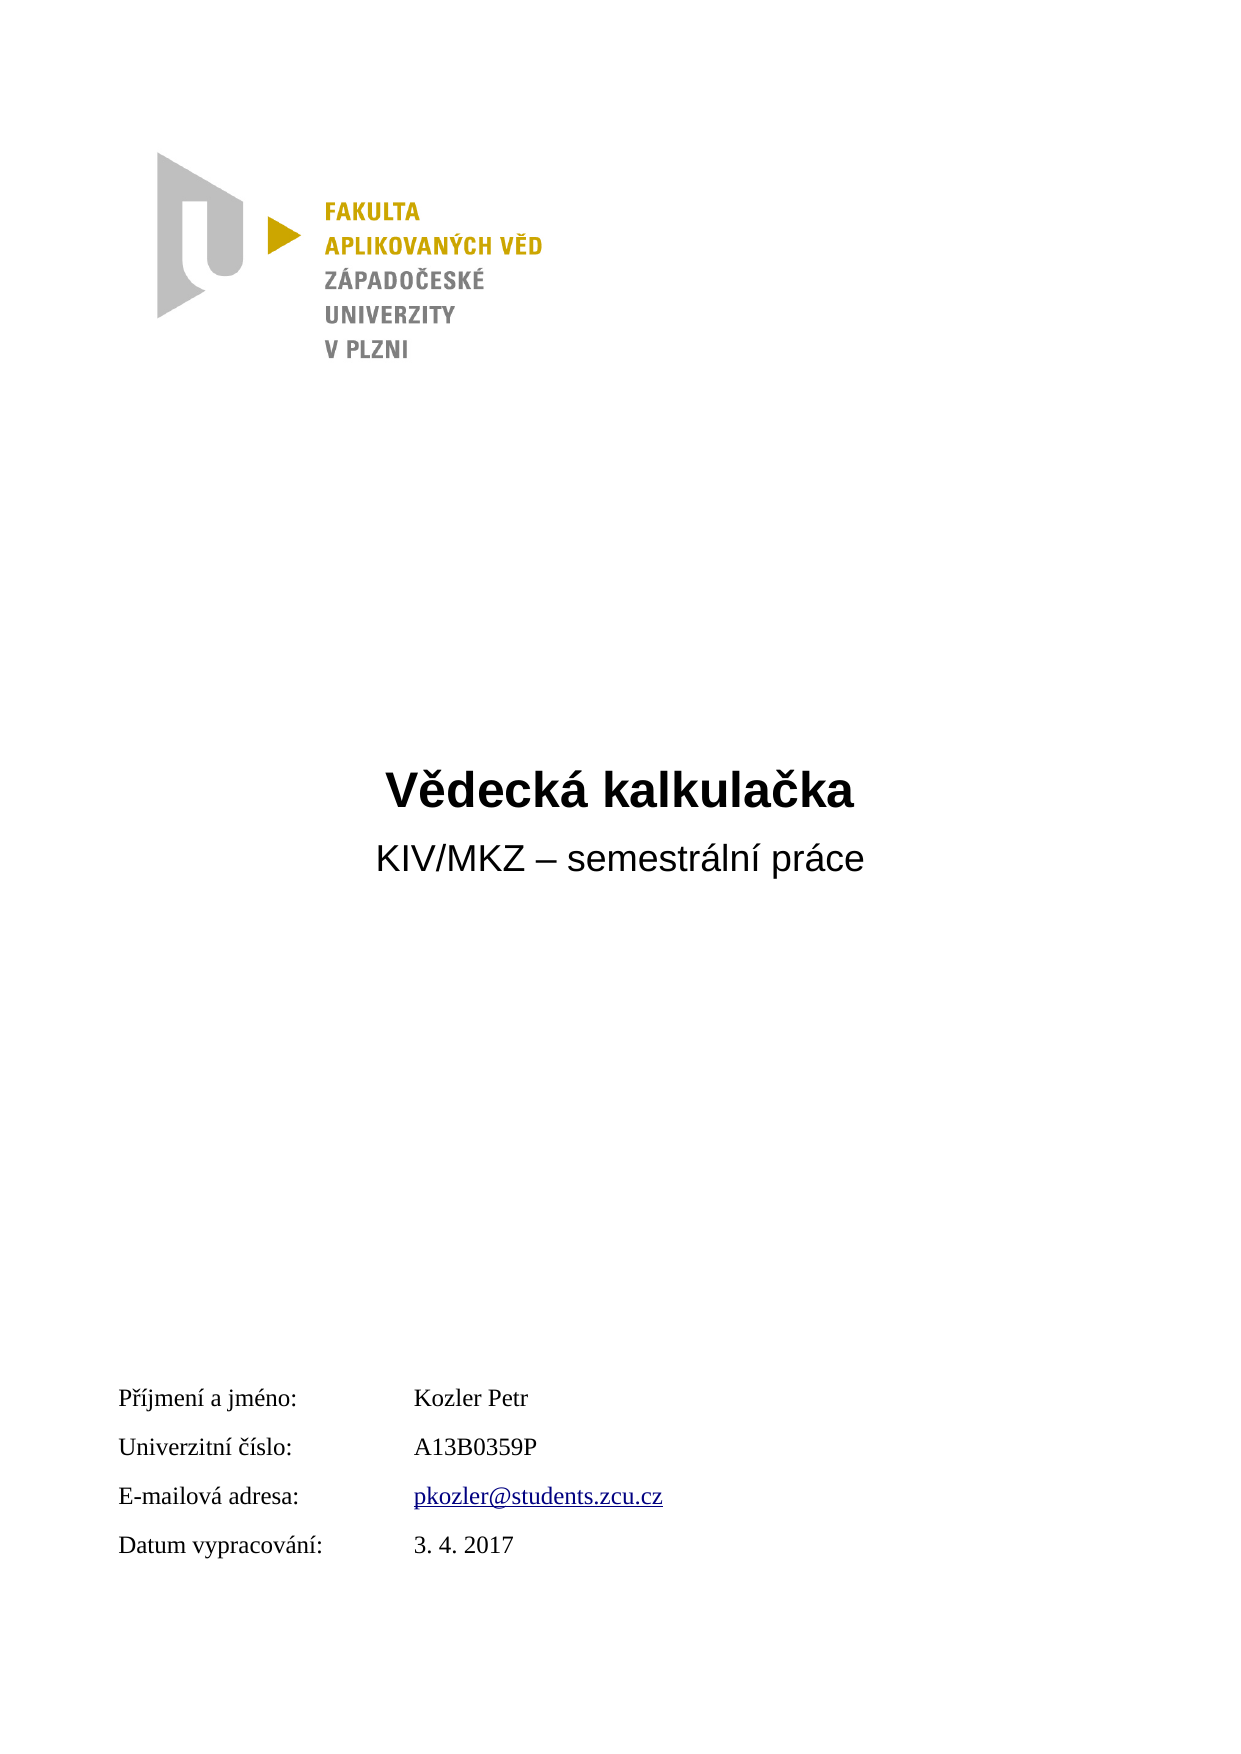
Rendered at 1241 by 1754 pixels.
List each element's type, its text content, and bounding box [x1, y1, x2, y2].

text Datum vypracování: 3. 4. 2017 [118, 1530, 1122, 1559]
text Příjmení a jméno: Kozler Petr [118, 1383, 1122, 1411]
subtitle KIV/MKZ – semestrální práce [118, 836, 1122, 879]
text E-mailová adresa: pkozler@students.zcu.cz [118, 1481, 1122, 1509]
title Vědecká kalkulačka [118, 760, 1122, 818]
text Univerzitní číslo: A13B0359P [118, 1432, 1122, 1461]
picture [118, 118, 619, 390]
